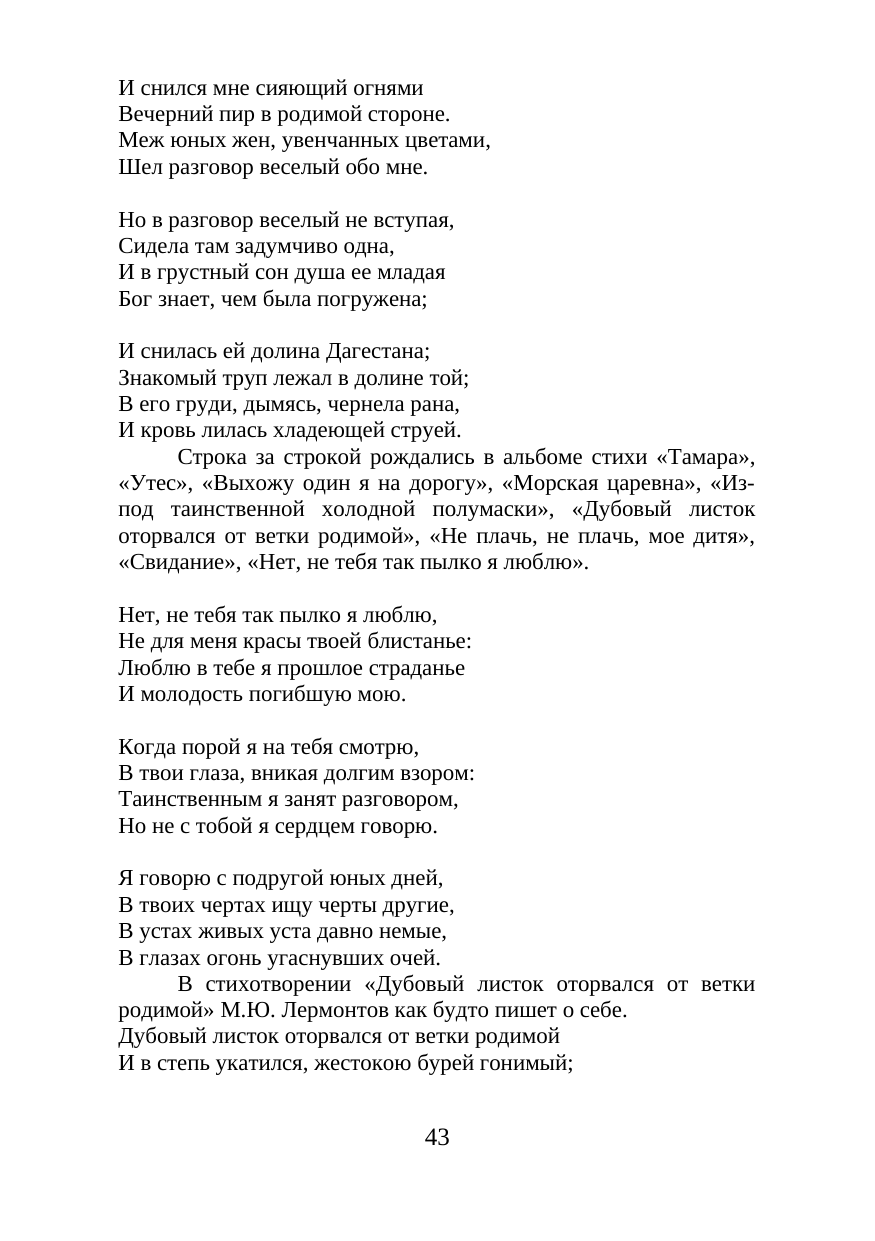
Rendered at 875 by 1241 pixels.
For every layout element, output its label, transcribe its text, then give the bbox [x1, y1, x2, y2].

text И снился мне сияющий огнями Вечерний пир в родимой стороне. Меж юных жен, увенчанных цветами, Шел разговор веселый обо мне. Но в разговор веселый не вступая, Сидела там задумчиво одна, И в грустный сон душа ее младая Бог знает, чем была погружена; И снилась ей долина Дагестана; Знакомый труп лежал в долине той; В его груди, дымясь, чернела рана, И кровь лилась хладеющей струей. [118, 74, 756, 443]
text Строка за строкой рождались в альбоме стихи «Тамара», «Утес», «Выхожу один я на дорогу», «Морская царевна», «Из-под таинственной холодной полумаски», «Дубовый листок оторвался от ветки родимой», «Не плачь, не плачь, мое дитя», «Свидание», «Нет, не тебя так пылко я люблю». [118, 443, 756, 574]
text В стихотворении «Дубовый листок оторвался от ветки родимой» М.Ю. Лермонтов как будто пишет о себе. [118, 970, 756, 1023]
text Нет, не тебя так пылко я люблю, Не для меня красы твоей блистанье: Люблю в тебе я прошлое страданье И молодость погибшую мою. Когда порой я на тебя смотрю, В твои глаза, вникая долгим взором: Таинственным я занят разговором, Но не с тобой я сердцем говорю. Я говорю с подругой юных дней, В твоих чертах ищу черты другие, В устах живых уста давно немые, В глазах огонь угаснувших очей. [118, 601, 756, 970]
text Дубовый листок оторвался от ветки родимой И в степь укатился, жестокою бурей гонимый; [118, 1023, 756, 1075]
